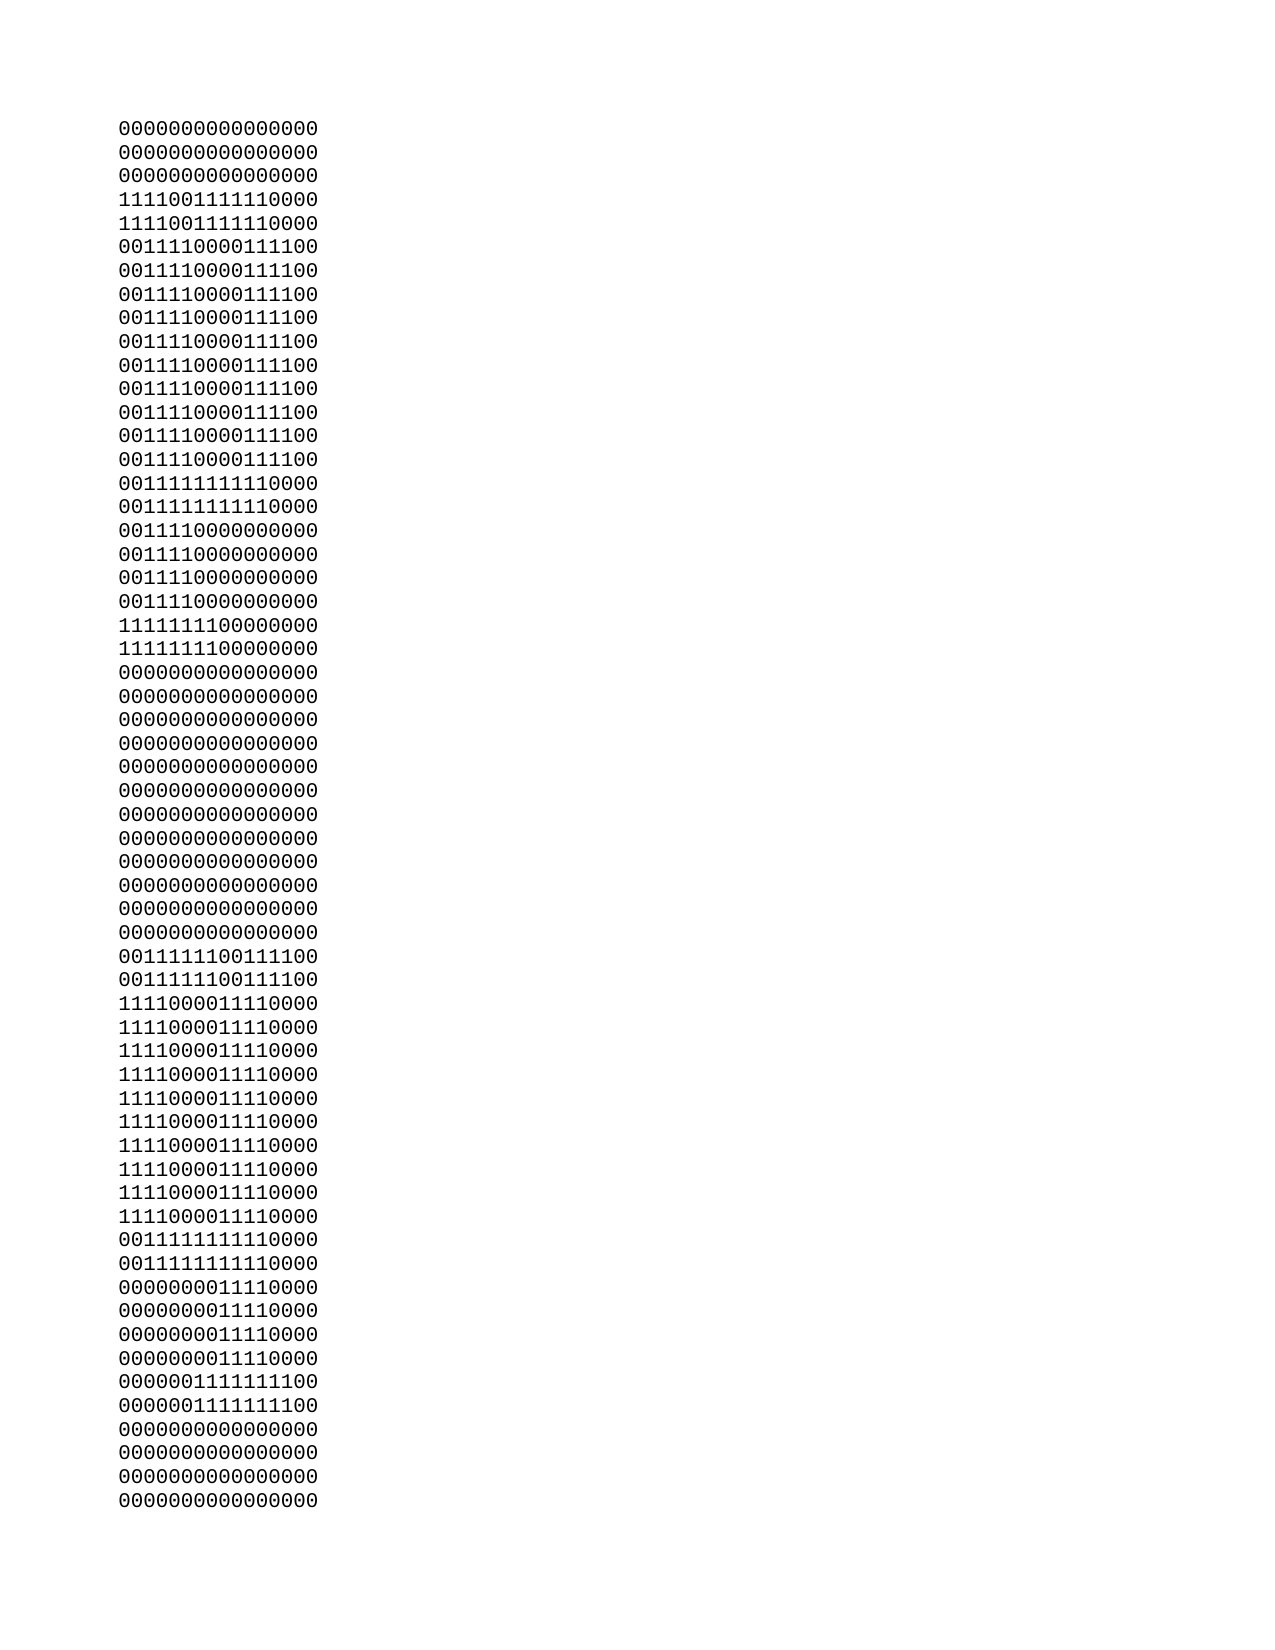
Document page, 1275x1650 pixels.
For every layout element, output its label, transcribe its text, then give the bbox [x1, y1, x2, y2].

text 1111000011110000 [118, 1111, 1157, 1135]
text 0011110000111100 [118, 426, 1157, 449]
text 0011111111110000 [118, 1253, 1157, 1277]
text 0011110000000000 [118, 520, 1157, 544]
text 0011110000000000 [118, 544, 1157, 567]
text 1111000011110000 [118, 1040, 1157, 1064]
text 0011110000000000 [118, 567, 1157, 591]
text 1111000011110000 [118, 1064, 1157, 1088]
text 0000000000000000 [118, 851, 1157, 875]
text 0000000000000000 [118, 733, 1157, 757]
text 1111001111110000 [118, 213, 1157, 236]
text 0000001111111100 [118, 1395, 1157, 1419]
text 0000001111111100 [118, 1371, 1157, 1395]
text 0000000011110000 [118, 1277, 1157, 1300]
text 0000000011110000 [118, 1300, 1157, 1324]
text 0000000000000000 [118, 1489, 1157, 1513]
text 1111000011110000 [118, 1182, 1157, 1206]
text 0000000000000000 [118, 804, 1157, 827]
text 0011110000000000 [118, 591, 1157, 615]
text 0000000000000000 [118, 165, 1157, 189]
text 0011111111110000 [118, 496, 1157, 520]
text 1111000011110000 [118, 1135, 1157, 1158]
text 0000000000000000 [118, 142, 1157, 165]
text 1111000011110000 [118, 1158, 1157, 1182]
text 0011111100111100 [118, 969, 1157, 993]
text 0011110000111100 [118, 331, 1157, 354]
text 0011111111110000 [118, 1229, 1157, 1253]
text 0000000000000000 [118, 898, 1157, 922]
text 0000000000000000 [118, 686, 1157, 709]
text 1111111100000000 [118, 615, 1157, 638]
text 0000000000000000 [118, 118, 1157, 142]
text 1111000011110000 [118, 1206, 1157, 1229]
text 1111000011110000 [118, 1088, 1157, 1111]
text 0011111100111100 [118, 946, 1157, 969]
text 1111001111110000 [118, 189, 1157, 213]
text 0011110000111100 [118, 307, 1157, 331]
text 0011110000111100 [118, 354, 1157, 378]
text 0000000000000000 [118, 780, 1157, 804]
text 0000000011110000 [118, 1324, 1157, 1348]
text 0000000000000000 [118, 757, 1157, 780]
text 0011110000111100 [118, 378, 1157, 402]
text 0000000000000000 [118, 922, 1157, 946]
text 0000000000000000 [118, 1466, 1157, 1489]
text 0011110000111100 [118, 260, 1157, 284]
text 0000000000000000 [118, 662, 1157, 686]
text 0000000000000000 [118, 1442, 1157, 1466]
text 1111000011110000 [118, 1017, 1157, 1040]
text 0000000000000000 [118, 709, 1157, 733]
text 0011110000111100 [118, 284, 1157, 307]
text 0000000000000000 [118, 875, 1157, 898]
text 1111000011110000 [118, 993, 1157, 1017]
text 0000000000000000 [118, 1419, 1157, 1442]
text 0000000000000000 [118, 827, 1157, 851]
text 0000000011110000 [118, 1348, 1157, 1371]
text 0011110000111100 [118, 236, 1157, 260]
text 1111111100000000 [118, 638, 1157, 662]
text 0011110000111100 [118, 449, 1157, 473]
text 0011111111110000 [118, 473, 1157, 496]
text 0011110000111100 [118, 402, 1157, 426]
